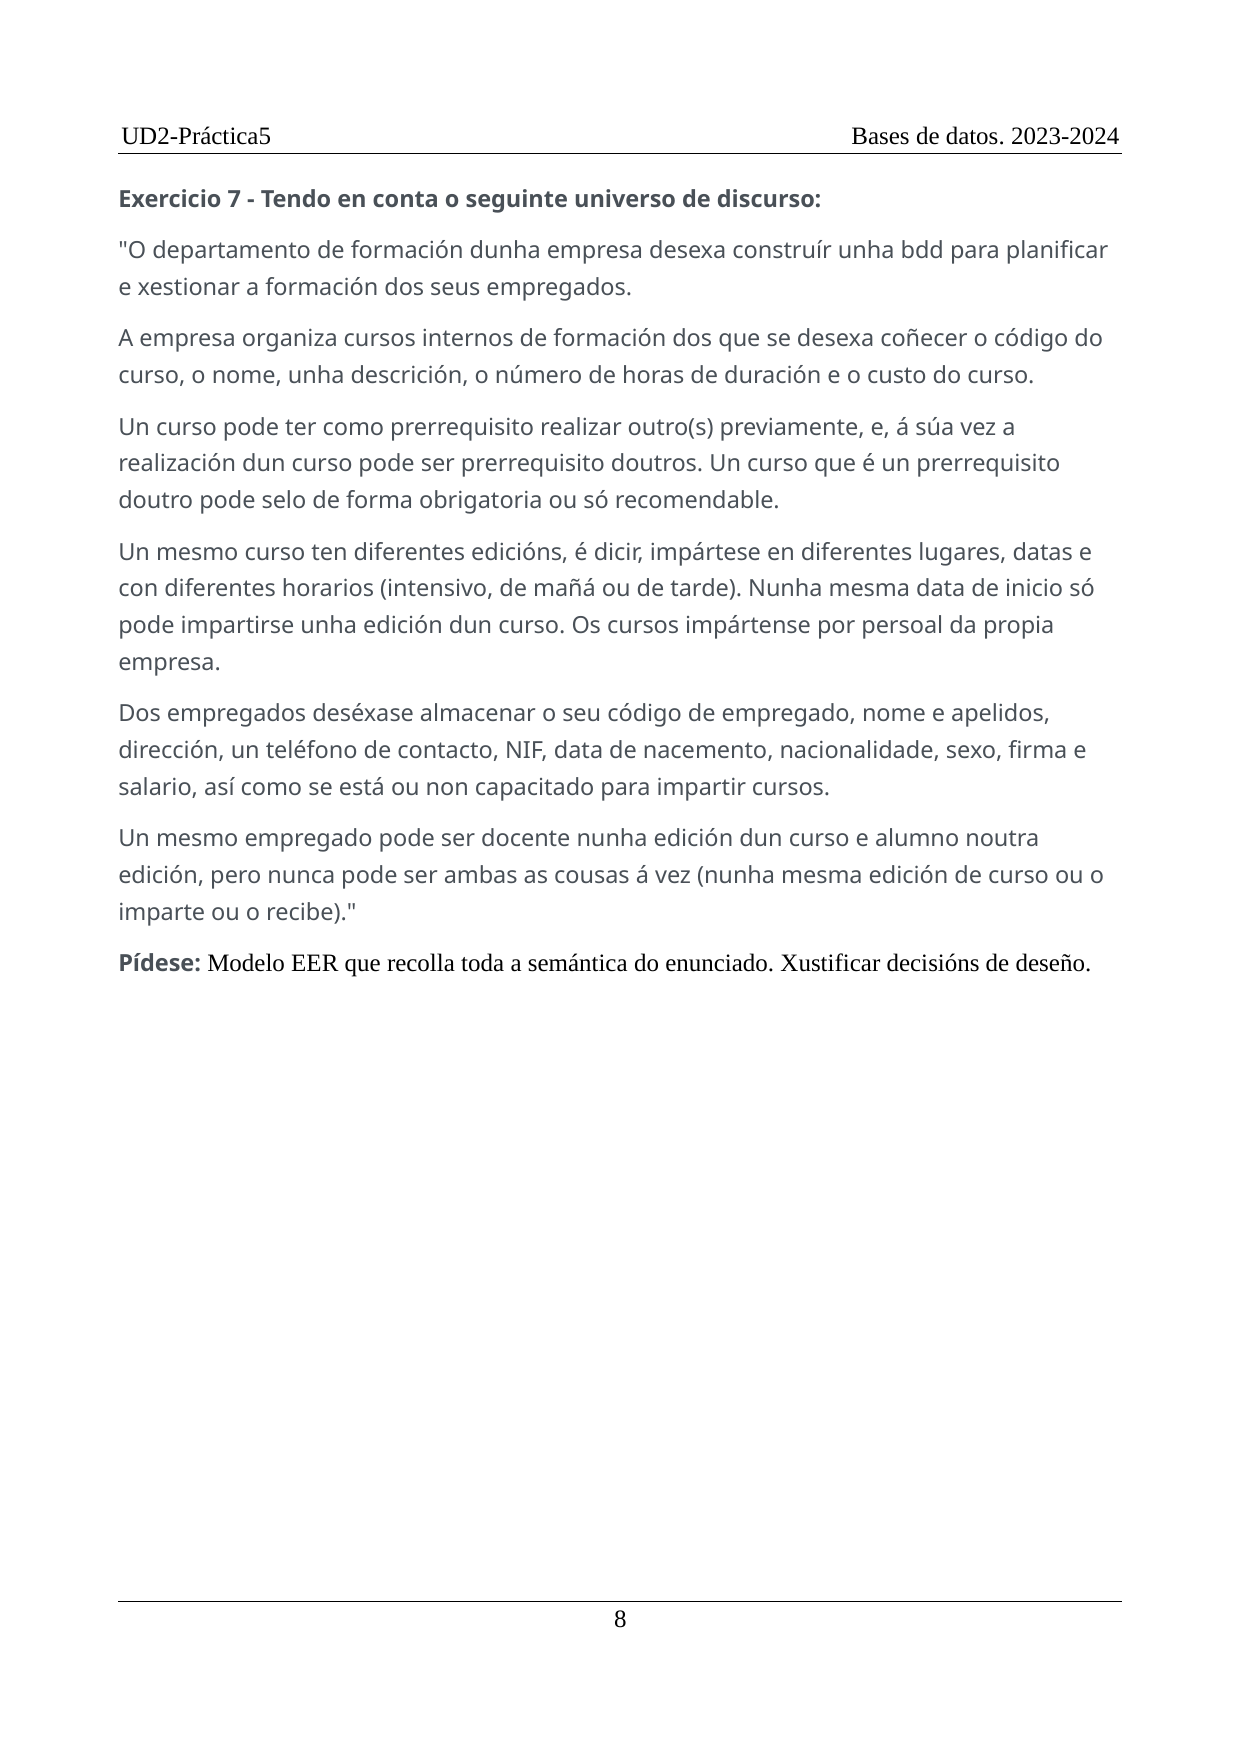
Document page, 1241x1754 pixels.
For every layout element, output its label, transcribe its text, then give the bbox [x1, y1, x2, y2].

text "O departamento de formación dunha empresa desexa construír unha bdd para planificar e xestionar a formación dos seus empregados. [118, 234, 1122, 302]
text A empresa organiza cursos internos de formación dos que se desexa coñecer o código do curso, o nome, unha descrición, o número de horas de duración e o custo do curso. [118, 322, 1122, 391]
text Dos empregados deséxase almacenar o seu código de empregado, nome e apelidos, dirección, un teléfono de contacto, NIF, data de nacemento, nacionalidade, sexo, firma e salario, así como se está ou non capacitado para impartir cursos. [118, 696, 1122, 802]
text Pídese: Modelo EER que recolla toda a semántica do enunciado. Xustificar decisións de deseño. [118, 946, 1122, 978]
text Exercicio 7 - Tendo en conta o seguinte universo de discurso: [118, 182, 1122, 214]
text Un curso pode ter como prerrequisito realizar outro(s) previamente, e, á súa vez a realización dun curso pode ser prerrequisito doutros. Un curso que é un prerrequisito doutro pode selo de forma obrigatoria ou só recomendable. [118, 410, 1122, 515]
text Un mesmo curso ten diferentes edicións, é dicir, impártese en diferentes lugares, datas e con diferentes horarios (intensivo, de mañá ou de tarde). Nunha mesma data de inicio só pode impartirse unha edición dun curso. Os cursos impártense por persoal da propia empresa. [118, 535, 1122, 677]
text Un mesmo empregado pode ser docente nunha edición dun curso e alumno noutra edición, pero nunca pode ser ambas as cousas á vez (nunha mesma edición de curso ou o imparte ou o recibe)." [118, 821, 1122, 927]
